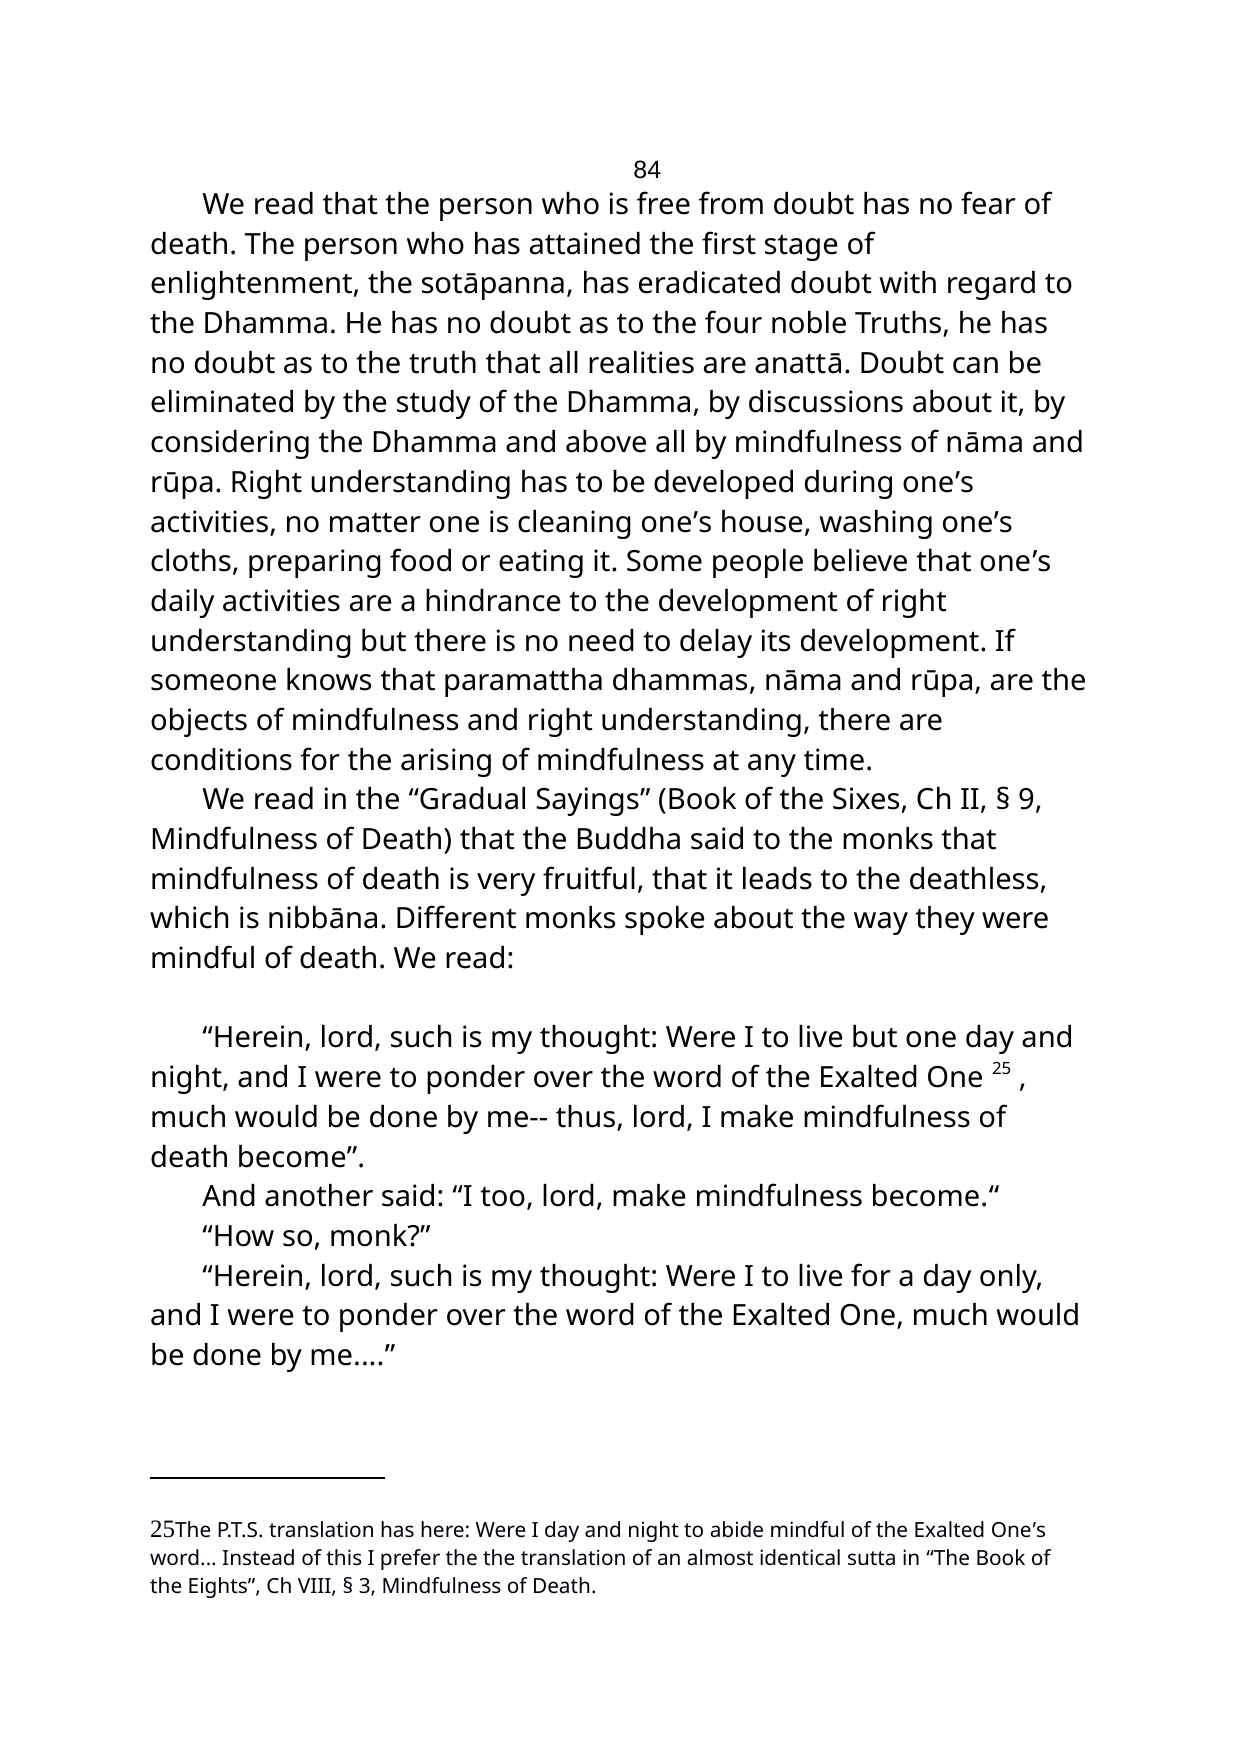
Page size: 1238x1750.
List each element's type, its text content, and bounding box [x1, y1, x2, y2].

text “How so, monk?” [150, 1215, 1087, 1255]
text And another said: “I too, lord, make mindfulness become.“ [150, 1176, 1087, 1215]
text “Herein, lord, such is my thought: Were I to live for a day only, and I were to ponder over the word of the Exalted One, much would be done by me....” [150, 1255, 1087, 1374]
text We read in the “Gradual Sayings” (Book of the Sixes, Ch II, § 9, Mindfulness of Death) that the Buddha said to the monks that mindfulness of death is very fruitful, that it leads to the deathless, which is nibbāna. Different monks spoke about the way they were mindful of death. We read: [150, 779, 1087, 977]
text We read that the person who is free from doubt has no fear of death. The person who has attained the first stage of enlightenment, the sotāpanna, has eradicated doubt with regard to the Dhamma. He has no doubt as to the four noble Truths, he has no doubt as to the truth that all realities are anattā. Doubt can be eliminated by the study of the Dhamma, by discussions about it, by considering the Dhamma and above all by mindfulness of nāma and rūpa. Right understanding has to be developed during one’s activities, no matter one is cleaning one’s house, washing one’s cloths, preparing food or eating it. Some people believe that one’s daily activities are a hindrance to the development of right understanding but there is no need to delay its development. If someone knows that paramattha dhammas, nāma and rūpa, are the objects of mindfulness and right understanding, there are conditions for the arising of mindfulness at any time. [150, 183, 1087, 779]
text “Herein, lord, such is my thought: Were I to live but one day and night, and I were to ponder over the word of the Exalted One , much would be done by me-- thus, lord, I make mindfulness of death become”. [150, 1017, 1087, 1176]
text The P.T.S. translation has here: Were I day and night to abide mindful of the Exalted One’s word... Instead of this I prefer the the translation of an almost identical sutta in “The Book of the Eights”, Ch VIII, § 3, Mindfulness of Death. [150, 1514, 1087, 1600]
